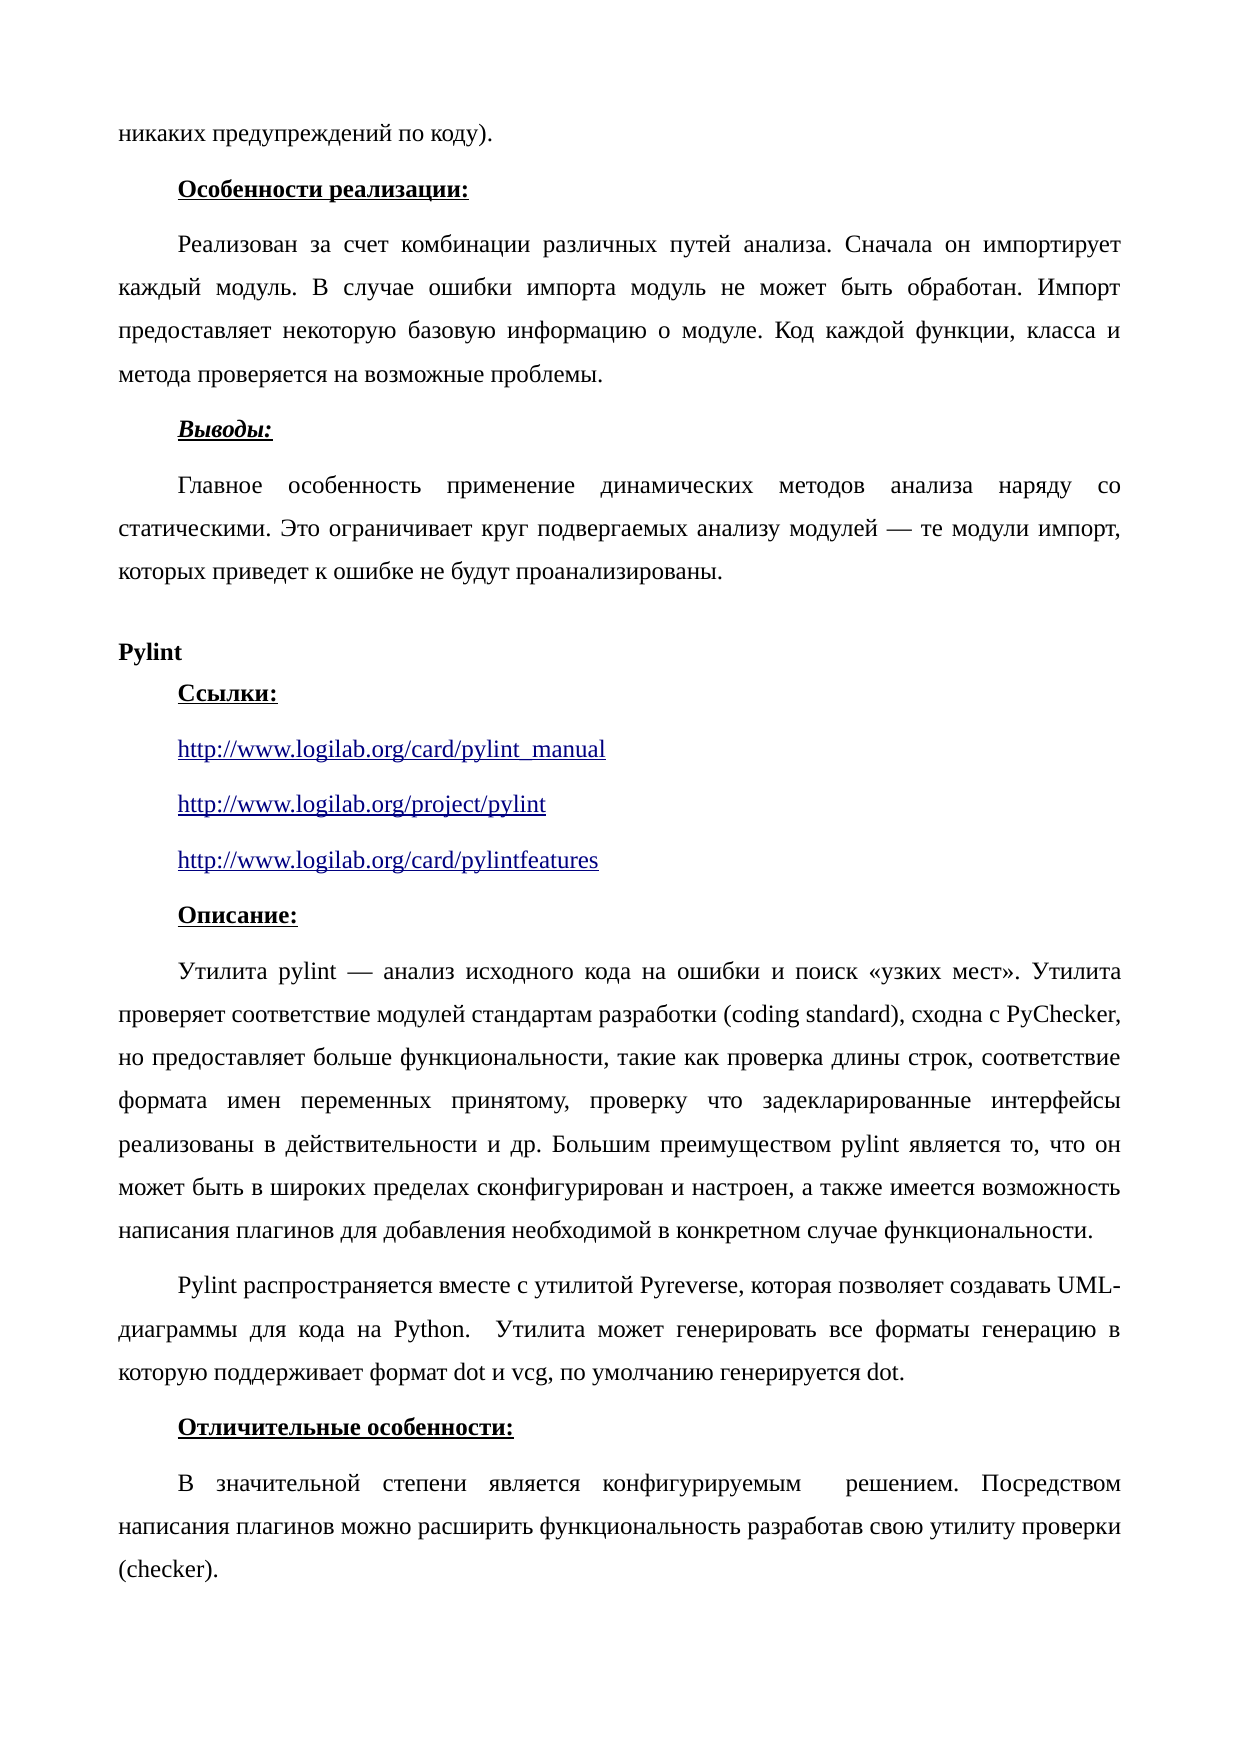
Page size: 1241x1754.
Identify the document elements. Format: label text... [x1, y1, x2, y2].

text Ссылки: [118, 678, 1122, 707]
text Главное особенность применение динамических методов анализа наряду со статическими. Это ограничивает круг подвергаемых анализу модулей — те модули импорт, которых приведет к ошибке не будут проанализированы. [118, 470, 1122, 585]
text В значительной степени является конфигурируемым решением. Посредством написания плагинов можно расширить функциональность разработав свою утилиту проверки (checker). [118, 1468, 1122, 1583]
text Особенности реализации: [118, 174, 1122, 202]
subtitle Pylint [118, 637, 1122, 666]
text Pylint распространяется вместе с утилитой Pyreverse, которая позволяет создавать UML-диаграммы для кода на Python. Утилита может генерировать все форматы генерацию в которую поддерживает формат dot и vcg, по умолчанию генерируется dot. [118, 1271, 1122, 1386]
text http://www.logilab.org/project/pylint [118, 789, 1122, 818]
text Отличительные особенности: [118, 1412, 1122, 1441]
text Выводы: [118, 414, 1122, 443]
text http://www.logilab.org/card/pylint_manual [118, 734, 1122, 762]
text http://www.logilab.org/card/pylintfeatures [118, 845, 1122, 874]
text Описание: [118, 901, 1122, 929]
text Реализован за счет комбинации различных путей анализа. Сначала он импортирует каждый модуль. В случае ошибки импорта модуль не может быть обработан. Импорт предоставляет некоторую базовую информацию о модуле. Код каждой функции, класса и метода проверяется на возможные проблемы. [118, 229, 1122, 387]
text никаких предупреждений по коду). [118, 118, 1122, 147]
text Утилита pylint — анализ исходного кода на ошибки и поиск «узких мест». Утилита проверяет соответствие модулей стандартам разработки (coding standard), сходна с PyChecker, но предоставляет больше функциональности, такие как проверка длины строк, соответствие формата имен переменных принятому, проверку что задекларированные интерфейсы реализованы в действительности и др. Большим преимуществом pylint является то, что он может быть в широких пределах сконфигурирован и настроен, а также имеется возможность написания плагинов для добавления необходимой в конкретном случае функциональности. [118, 956, 1122, 1244]
